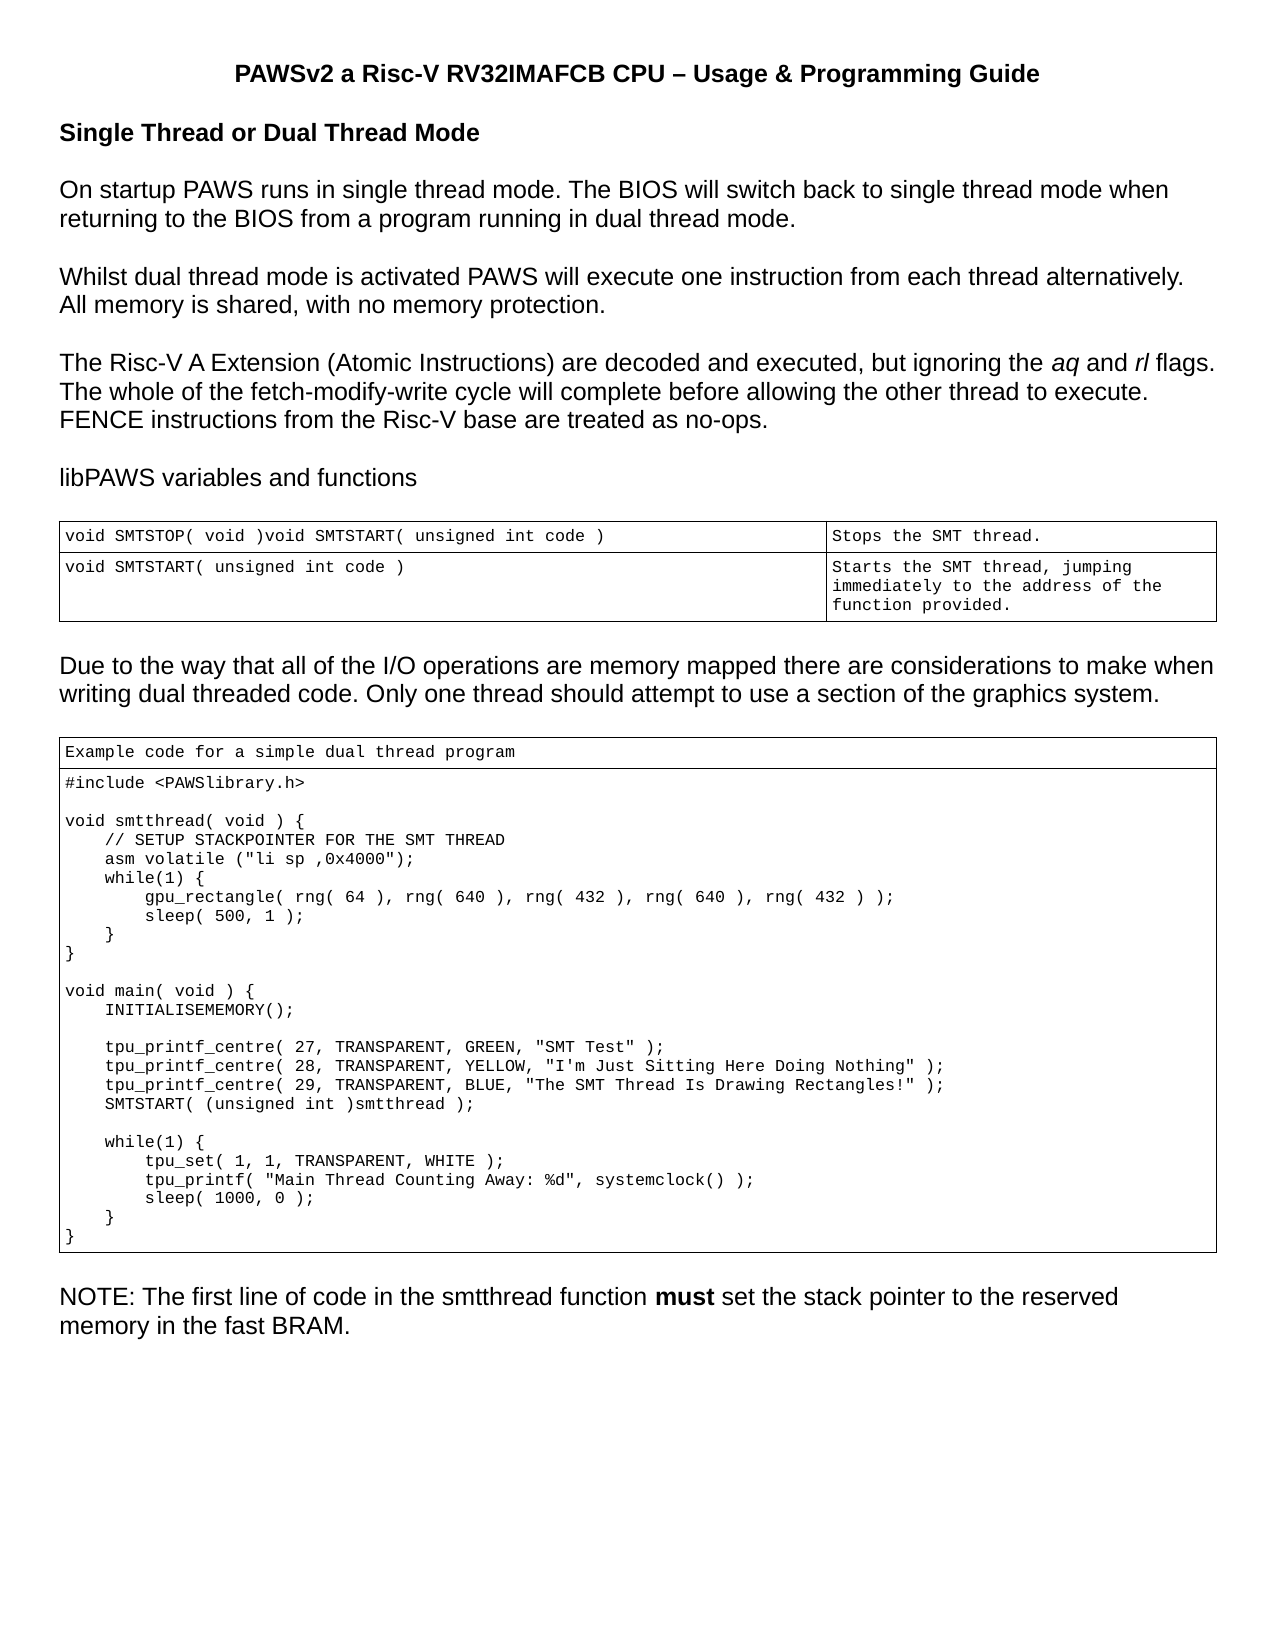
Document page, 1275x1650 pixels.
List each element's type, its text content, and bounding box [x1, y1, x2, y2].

text NOTE: The first line of code in the smtthread function must set the stack pointer to the reserved memory in the fast BRAM. [59, 1282, 1216, 1339]
table_header Example code for a simple dual thread program [60, 738, 1216, 768]
text Whilst dual thread mode is activated PAWS will execute one instruction from each thread alternatively. All memory is shared, with no memory protection. [59, 262, 1216, 319]
text On startup PAWS runs in single thread mode. The BIOS will switch back to single thread mode when returning to the BIOS from a program running in dual thread mode. [59, 176, 1216, 233]
text The Risc-V A Extension (Atomic Instructions) are decoded and executed, but ignoring the aq and rl flags. The whole of the fetch-modify-write cycle will complete before allowing the other thread to execute. FENCE instructions from the Risc-V base are treated as no-ops. [59, 348, 1216, 434]
text Due to the way that all of the I/O operations are memory mapped there are considerations to make when writing dual threaded code. Only one thread should attempt to use a section of the graphics system. [59, 651, 1216, 708]
text libPAWS variables and functions [59, 463, 1216, 492]
table_header Stops the SMT thread. [827, 522, 1216, 552]
text Single Thread or Dual Thread Mode [59, 118, 1216, 147]
table_cell Starts the SMT thread, jumping immediately to the address of the function provided. [827, 553, 1216, 621]
table_cell void SMTSTART( unsigned int code ) [60, 553, 826, 621]
table_header void SMTSTOP( void )void SMTSTART( unsigned int code ) [60, 522, 826, 552]
table_cell #include <PAWSlibrary.h> void smtthread( void ) { // SETUP STACKPOINTER FOR THE SMT THREAD asm volatile ("li sp ,0x4000"); while(1) { gpu_rectangle( rng( 64 ), rng( 640 ), rng( 432 ), rng( 640 ), rng( 432 ) ); sleep( 500, 1 ); } } void main( void ) { INITIALISEMEMORY(); tpu_printf_centre( 27, TRANSPARENT, GREEN, "SMT Test" ); tpu_printf_centre( 28, TRANSPARENT, YELLOW, "I'm Just Sitting Here Doing Nothing" ); tpu_printf_centre( 29, TRANSPARENT, BLUE, "The SMT Thread Is Drawing Rectangles!" ); SMTSTART( (unsigned int )smtthread ); while(1) { tpu_set( 1, 1, TRANSPARENT, WHITE ); tpu_printf( "Main Thread Counting Away: %d", systemclock() ); sleep( 1000, 0 ); } } [60, 769, 1216, 1252]
